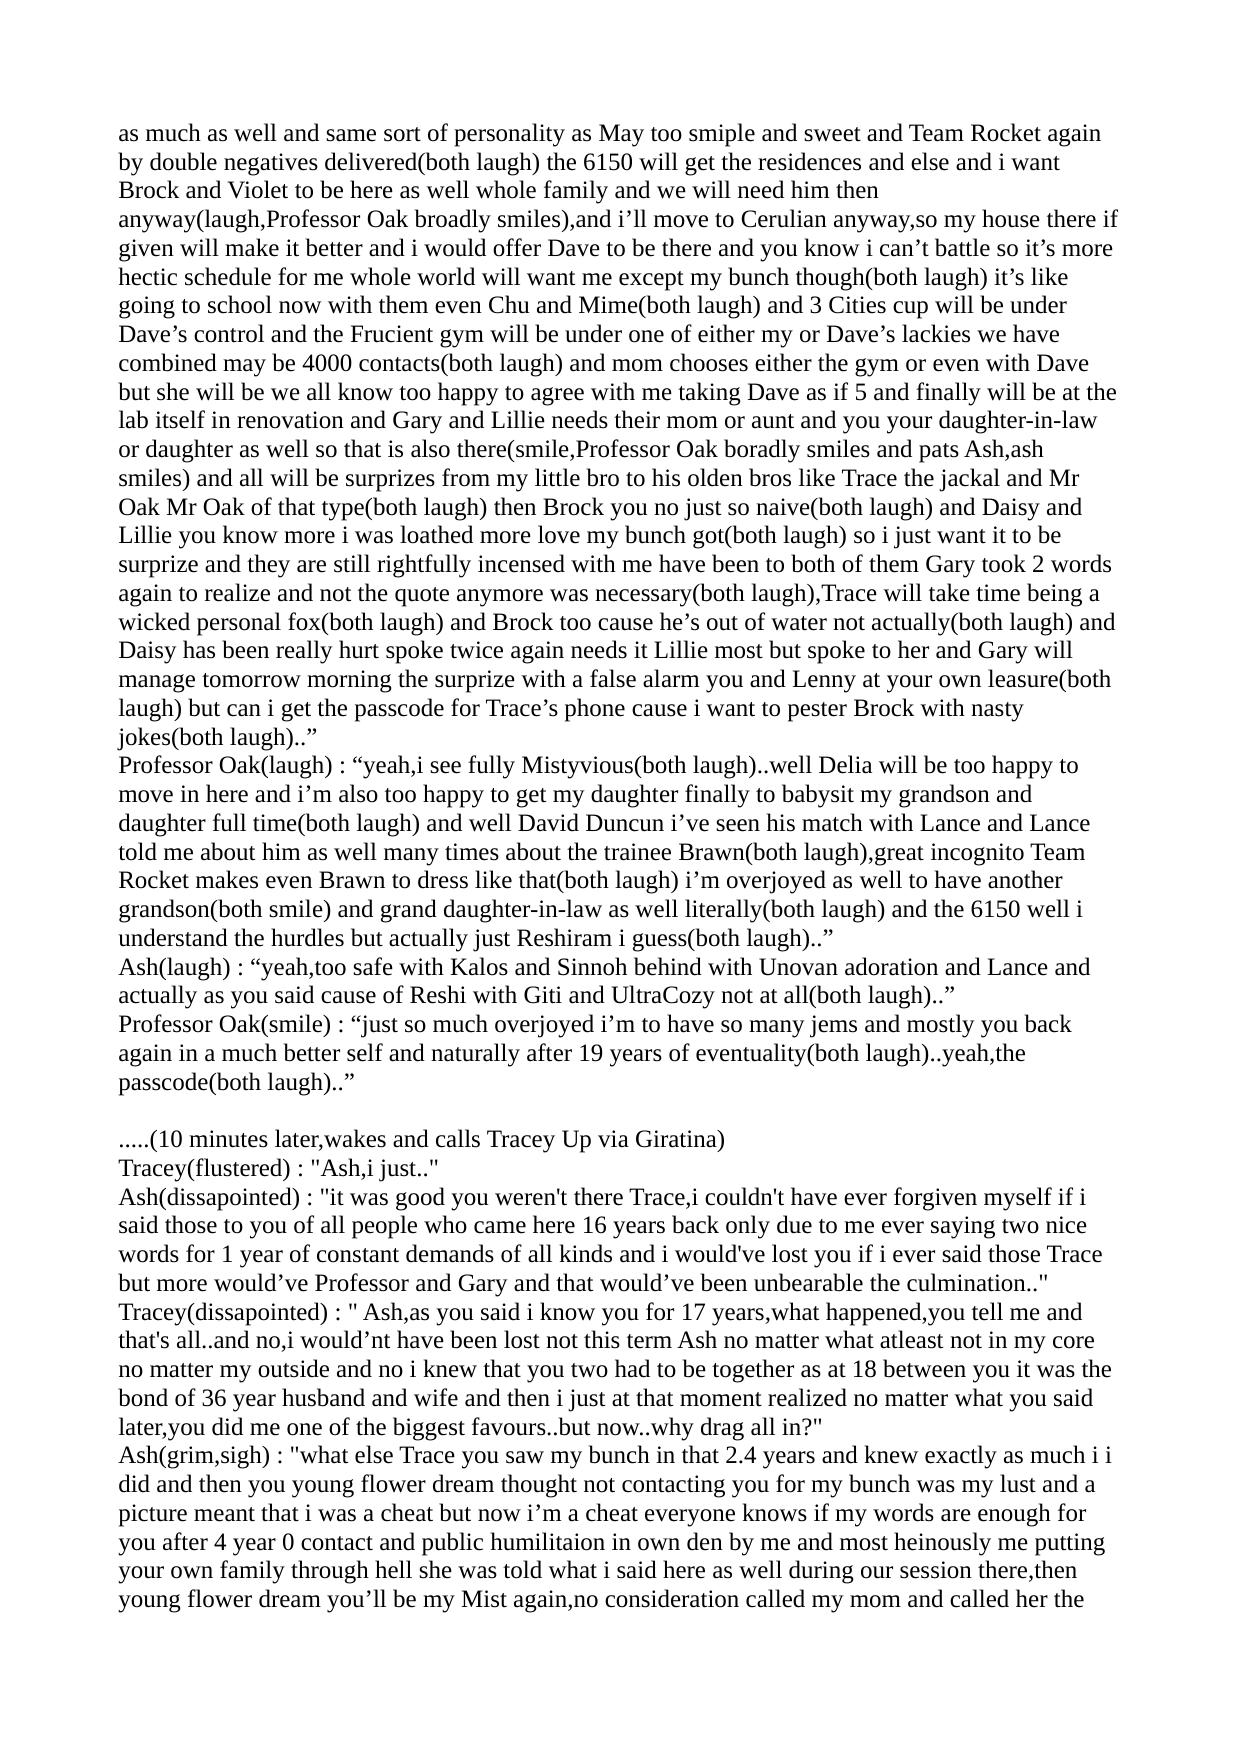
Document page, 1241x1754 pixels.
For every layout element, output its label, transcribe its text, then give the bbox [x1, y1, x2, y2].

text Professor Oak(laugh) : “yeah,i see fully Mistyvious(both laugh)..well Delia will be too happy to move in here and i’m also too happy to get my daughter finally to babysit my grandson and daughter full time(both laugh) and well David Duncun i’ve seen his match with Lance and Lance told me about him as well many times about the trainee Brawn(both laugh),great incognito Team Rocket makes even Brawn to dress like that(both laugh) i’m overjoyed as well to have another grandson(both smile) and grand daughter-in-law as well literally(both laugh) and the 6150 well i understand the hurdles but actually just Reshiram i guess(both laugh)..” [118, 751, 1122, 952]
text .....(10 minutes later,wakes and calls Tracey Up via Giratina) [118, 1124, 1122, 1153]
text Ash(laugh) : “yeah,too safe with Kalos and Sinnoh behind with Unovan adoration and Lance and actually as you said cause of Reshi with Giti and UltraCozy not at all(both laugh)..” [118, 952, 1122, 1009]
text Ash(dissapointed) : "it was good you weren't there Trace,i couldn't have ever forgiven myself if i said those to you of all people who came here 16 years back only due to me ever saying two nice words for 1 year of constant demands of all kinds and i would've lost you if i ever said those Trace but more would’ve Professor and Gary and that would’ve been unbearable the culmination.." [118, 1182, 1122, 1297]
text as much as well and same sort of personality as May too smiple and sweet and Team Rocket again by double negatives delivered(both laugh) the 6150 will get the residences and else and i want Brock and Violet to be here as well whole family and we will need him then anyway(laugh,Professor Oak broadly smiles),and i’ll move to Cerulian anyway,so my house there if given will make it better and i would offer Dave to be there and you know i can’t battle so it’s more hectic schedule for me whole world will want me except my bunch though(both laugh) it’s like going to school now with them even Chu and Mime(both laugh) and 3 Cities cup will be under Dave’s control and the Frucient gym will be under one of either my or Dave’s lackies we have combined may be 4000 contacts(both laugh) and mom chooses either the gym or even with Dave but she will be we all know too happy to agree with me taking Dave as if 5 and finally will be at the lab itself in renovation and Gary and Lillie needs their mom or aunt and you your daughter-in-law or daughter as well so that is also there(smile,Professor Oak boradly smiles and pats Ash,ash smiles) and all will be surprizes from my little bro to his olden bros like Trace the jackal and Mr Oak Mr Oak of that type(both laugh) then Brock you no just so naive(both laugh) and Daisy and Lillie you know more i was loathed more love my bunch got(both laugh) so i just want it to be surprize and they are still rightfully incensed with me have been to both of them Gary took 2 words again to realize and not the quote anymore was necessary(both laugh),Trace will take time being a wicked personal fox(both laugh) and Brock too cause he’s out of water not actually(both laugh) and Daisy has been really hurt spoke twice again needs it Lillie most but spoke to her and Gary will manage tomorrow morning the surprize with a false alarm you and Lenny at your own leasure(both laugh) but can i get the passcode for Trace’s phone cause i want to pester Brock with nasty jokes(both laugh)..” [118, 118, 1122, 751]
text Tracey(dissapointed) : " Ash,as you said i know you for 17 years,what happened,you tell me and that's all..and no,i would’nt have been lost not this term Ash no matter what atleast not in my core no matter my outside and no i knew that you two had to be together as at 18 between you it was the bond of 36 year husband and wife and then i just at that moment realized no matter what you said later,you did me one of the biggest favours..but now..why drag all in?" [118, 1297, 1122, 1441]
text Tracey(flustered) : "Ash,i just.." [118, 1153, 1122, 1182]
text Ash(grim,sigh) : "what else Trace you saw my bunch in that 2.4 years and knew exactly as much i i did and then you young flower dream thought not contacting you for my bunch was my lust and a picture meant that i was a cheat but now i’m a cheat everyone knows if my words are enough for you after 4 year 0 contact and public humilitaion in own den by me and most heinously me putting your own family through hell she was told what i said here as well during our session there,then young flower dream you’ll be my Mist again,no consideration called my mom and called her the [118, 1441, 1122, 1613]
text Professor Oak(smile) : “just so much overjoyed i’m to have so many jems and mostly you back again in a much better self and naturally after 19 years of eventuality(both laugh)..yeah,the passcode(both laugh)..” [118, 1009, 1122, 1096]
